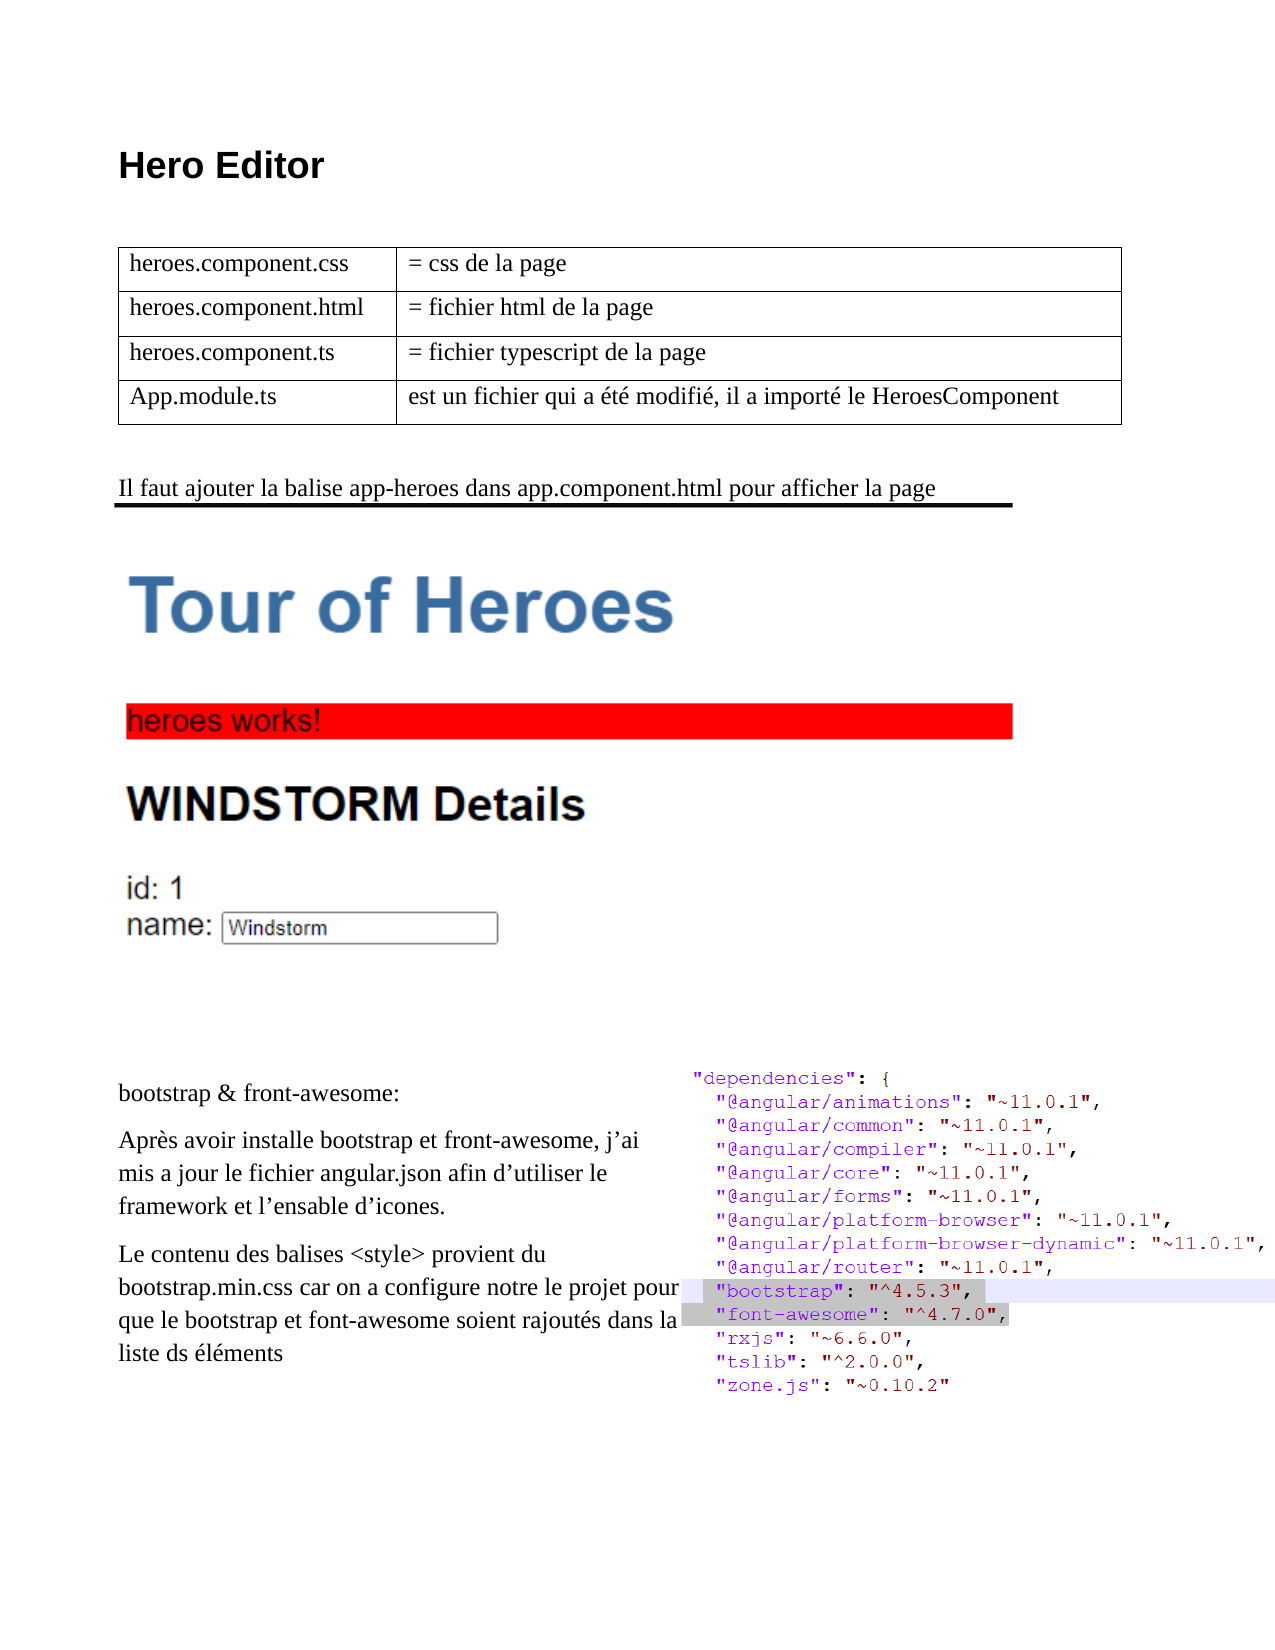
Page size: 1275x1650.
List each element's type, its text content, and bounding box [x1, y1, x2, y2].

text Il faut ajouter la balise app-heroes dans app.component.html pour afficher la page [118, 473, 1157, 502]
table_cell = fichier typescript de la page [397, 337, 1121, 380]
table_cell heroes.component.ts [119, 337, 396, 380]
subtitle Hero Editor [118, 143, 1157, 187]
table_header = css de la page [397, 248, 1121, 291]
picture [681, 1067, 1275, 1396]
table_header heroes.component.css [119, 248, 396, 291]
subtitle Après avoir installe bootstrap et front-awesome, j’ai mis a jour le fichier angular.json afin d’utiliser le framework et l’ensable d’icones. [118, 1125, 681, 1220]
table_cell = fichier html de la page [397, 292, 1121, 336]
table_cell est un fichier qui a été modifié, il a importé le HeroesComponent [397, 381, 1121, 424]
subtitle bootstrap & front-awesome: [118, 1078, 681, 1107]
table_cell heroes.component.html [119, 292, 396, 336]
picture [114, 503, 1013, 1056]
table_cell App.module.ts [119, 381, 396, 424]
subtitle Le contenu des balises <style> provient du bootstrap.min.css car on a configure notre le projet pour que le bootstrap et font-awesome soient rajoutés dans la liste ds éléments [118, 1239, 681, 1367]
